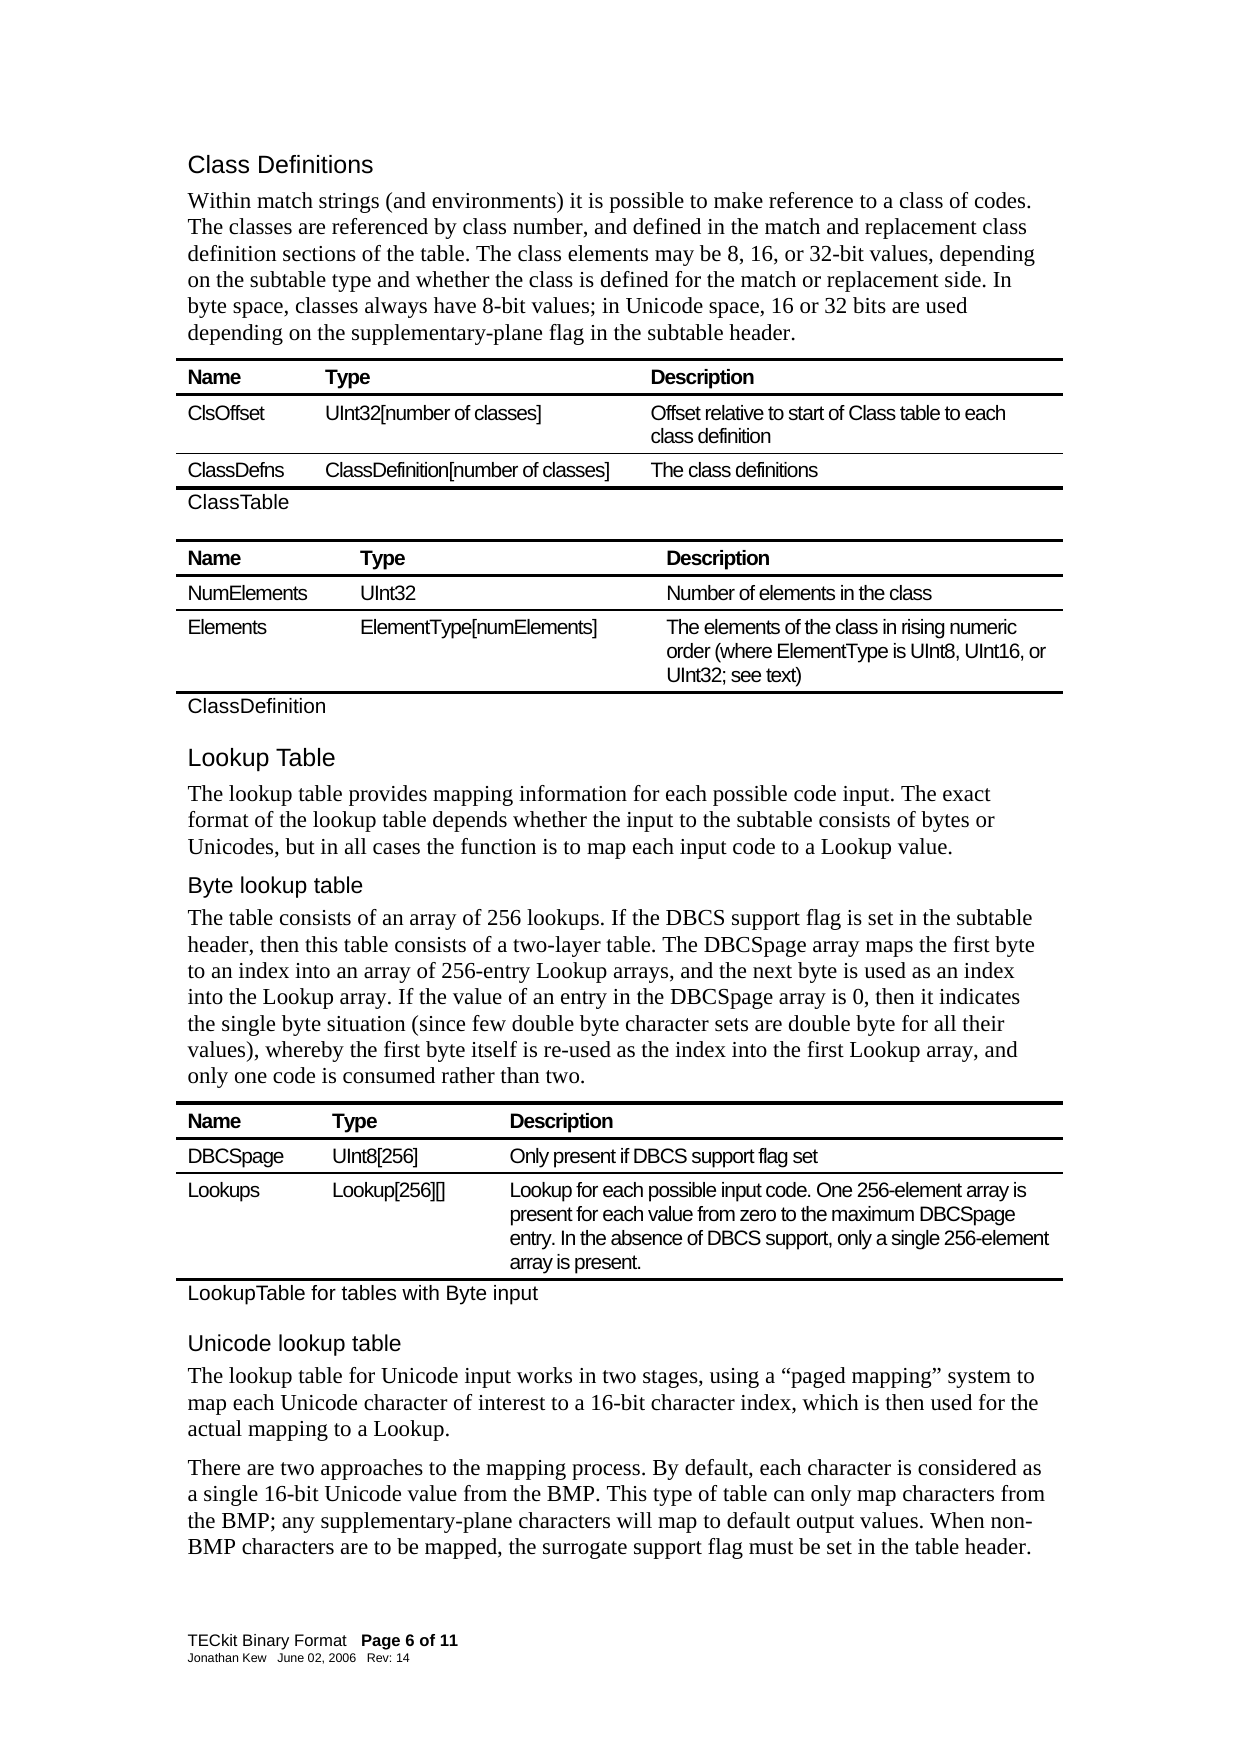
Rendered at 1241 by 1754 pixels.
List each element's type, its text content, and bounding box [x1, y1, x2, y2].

subtitle Byte lookup table [187, 872, 1053, 898]
text ClassTable [187, 490, 1053, 513]
table_cell UInt32 [349, 577, 655, 609]
table_cell Offset relative to start of Class table to each class definition [639, 396, 1063, 452]
table_header Name [176, 361, 314, 393]
text The lookup table provides mapping information for each possible code input. The exact format of the lookup table depends whether the input to the subtable consists of bytes or Unicodes, but in all cases the function is to map each input code to a Lookup value. [187, 780, 1053, 859]
text There are two approaches to the mapping process. By default, each character is considered as a single 16-bit Unicode value from the BMP. This type of table can only map characters from the BMP; any supplementary-plane characters will map to default output values. When non-BMP characters are to be mapped, the surrogate support flag must be set in the table header. [187, 1454, 1053, 1559]
table_header Name [176, 542, 349, 574]
table_header Type [314, 361, 639, 393]
table_header Name [176, 1105, 321, 1137]
table_cell ClsOffset [176, 396, 314, 452]
table_cell Elements [176, 611, 349, 691]
table_cell Lookups [176, 1174, 321, 1278]
table_cell ElementType[numElements] [349, 611, 655, 691]
table_header Description [639, 361, 1063, 393]
subtitle Class Definitions [187, 150, 1053, 179]
table_cell ClassDefns [176, 454, 314, 486]
table_cell NumElements [176, 577, 349, 609]
table_cell The elements of the class in rising numeric order (where ElementType is UInt8, UInt16, or UInt32; see text) [655, 611, 1063, 691]
table_cell DBCSpage [176, 1140, 321, 1172]
table_cell The class definitions [639, 454, 1063, 486]
table_cell ClassDefinition[number of classes] [314, 454, 639, 486]
text ClassDefinition [187, 694, 1053, 718]
table_cell UInt8[256] [321, 1140, 498, 1172]
table_cell Only present if DBCS support flag set [498, 1140, 1063, 1172]
text The lookup table for Unicode input works in two stages, using a “paged mapping” system to map each Unicode character of interest to a 16-bit character index, which is then used for the actual mapping to a Lookup. [187, 1363, 1053, 1442]
text Within match strings (and environments) it is possible to make reference to a class of codes. The classes are referenced by class number, and defined in the match and replacement class definition sections of the table. The class elements may be 8, 16, or 32-bit values, depending on the subtable type and whether the class is defined for the match or replacement side. In byte space, classes always have 8-bit values; in Unicode space, 16 or 32 bits are used depending on the supplementary-plane flag in the subtable header. [187, 187, 1053, 345]
table_cell Lookup for each possible input code. One 256-element array is present for each value from zero to the maximum DBCSpage entry. In the absence of DBCS support, only a single 256-element array is present. [498, 1174, 1063, 1278]
table_cell UInt32[number of classes] [314, 396, 639, 452]
table_header Description [655, 542, 1063, 574]
text The table consists of an array of 256 lookups. If the DBCS support flag is set in the subtable header, then this table consists of a two-layer table. The DBCSpage array maps the first byte to an index into an array of 256-entry Lookup arrays, and the next byte is used as an index into the Lookup array. If the value of an entry in the DBCSpage array is 0, then it indicates the single byte situation (since few double byte character sets are double byte for all their values), whereby the first byte itself is re-used as the index into the first Lookup array, and only one code is consumed rather than two. [187, 904, 1053, 1089]
subtitle Unicode lookup table [187, 1330, 1053, 1356]
table_header Type [321, 1105, 498, 1137]
text LookupTable for tables with Byte input [187, 1281, 1053, 1305]
subtitle Lookup Table [187, 743, 1053, 772]
table_header Description [498, 1105, 1063, 1137]
table_cell Lookup[256][] [321, 1174, 498, 1278]
table_cell Number of elements in the class [655, 577, 1063, 609]
table_header Type [349, 542, 655, 574]
